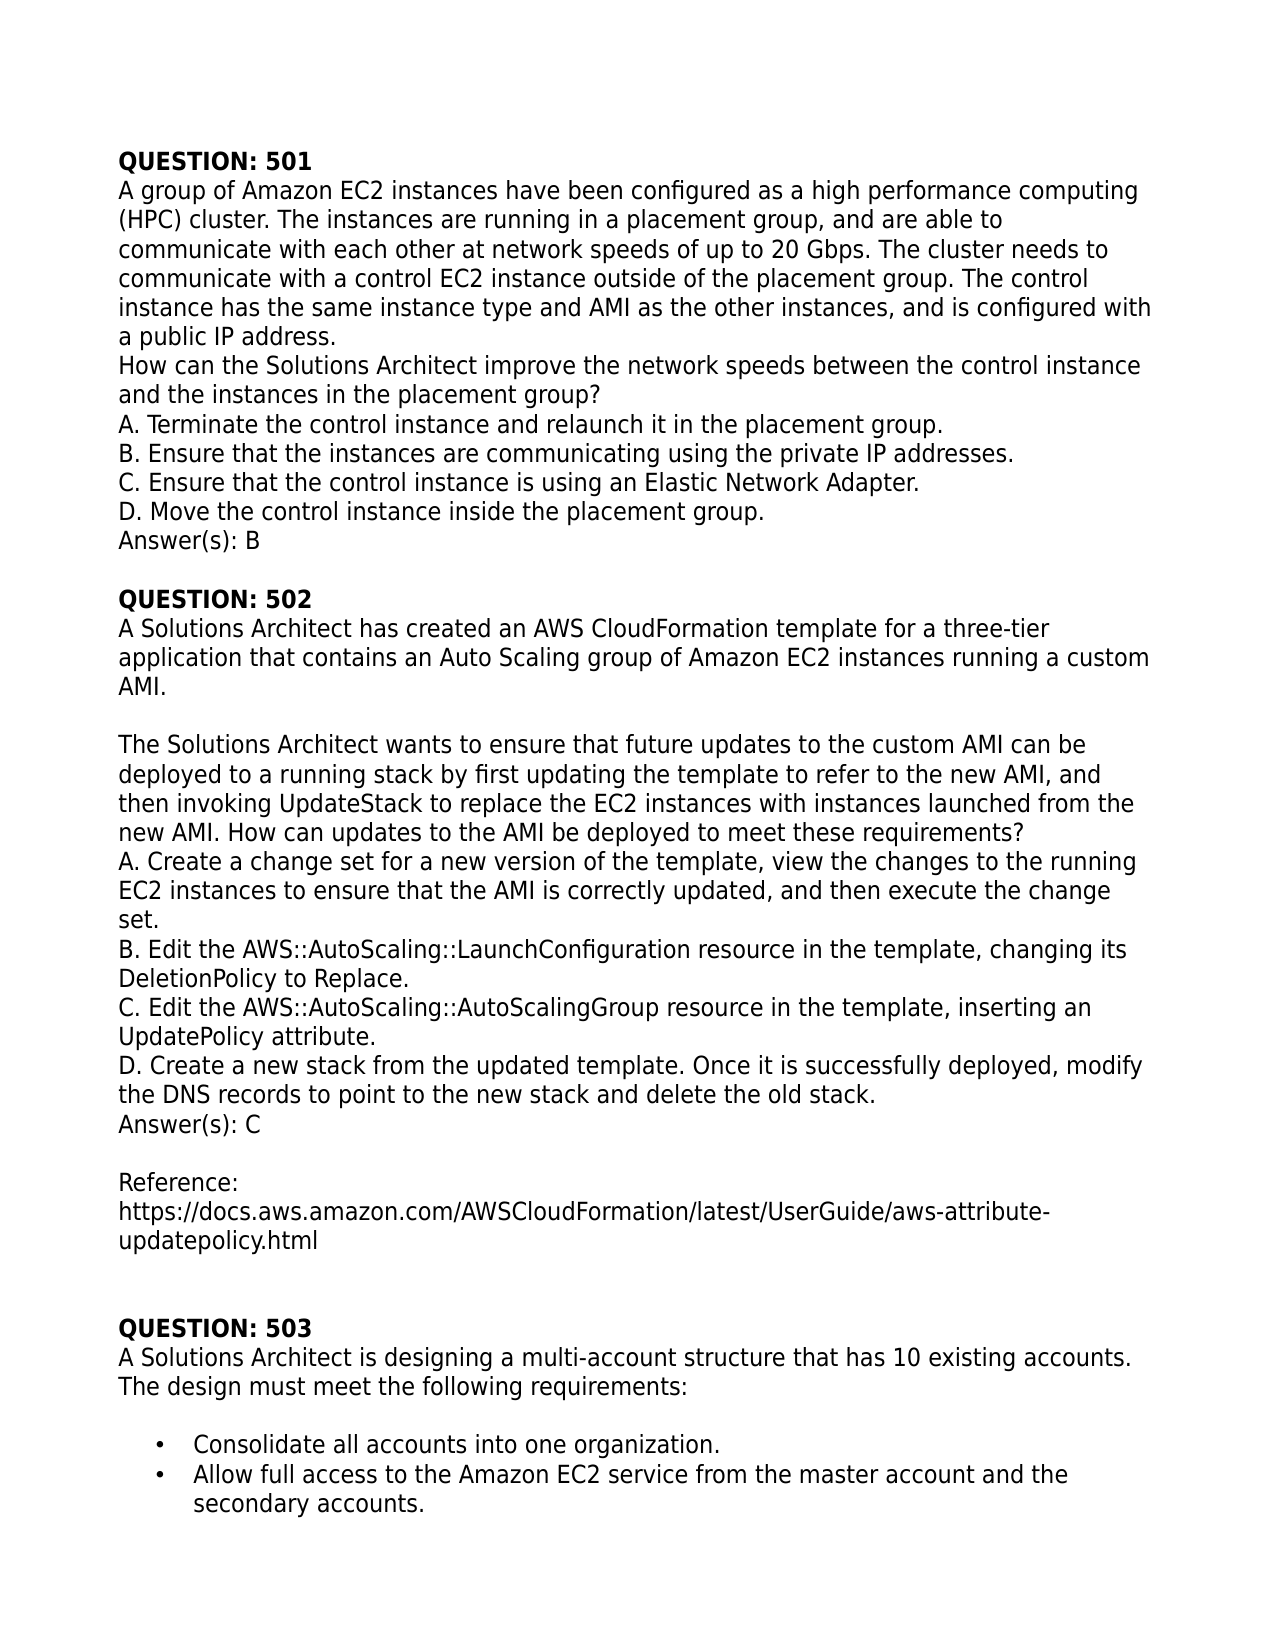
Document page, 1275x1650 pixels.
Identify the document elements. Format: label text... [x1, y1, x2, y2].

text D. Move the control instance inside the placement group. [118, 497, 1157, 526]
text (HPC) cluster. The instances are running in a placement group, and are able to communicate with each other at network speeds of up to 20 Gbps. The cluster needs to communicate with a control EC2 instance outside of the placement group. The control instance has the same instance type and AMI as the other instances, and is configured with a public IP address. [118, 206, 1157, 351]
text D. Create a new stack from the updated template. Once it is successfully deployed, modify the DNS records to point to the new stack and delete the old stack. [118, 1051, 1157, 1110]
text A Solutions Architect has created an AWS CloudFormation template for a three-tier application that contains an Auto Scaling group of Amazon EC2 instances running a custom AMI. [118, 614, 1157, 701]
text A. Terminate the control instance and relaunch it in the placement group. [118, 410, 1157, 439]
text A Solutions Architect is designing a multi-account structure that has 10 existing accounts. The design must meet the following requirements: [118, 1343, 1157, 1401]
list Allow full access to the Amazon EC2 service from the master account and the secondary accounts. [156, 1460, 1157, 1518]
text A. Create a change set for a new version of the template, view the changes to the running EC2 instances to ensure that the AMI is correctly updated, and then execute the change set. [118, 847, 1157, 935]
text DeletionPolicy to Replace. [118, 964, 1157, 993]
text C. Edit the AWS::AutoScaling::AutoScalingGroup resource in the template, inserting an [118, 993, 1157, 1022]
text QUESTION: 501 [118, 147, 1157, 176]
text https://docs.aws.amazon.com/AWSCloudFormation/latest/UserGuide/aws-attribute- [118, 1197, 1157, 1226]
text Answer(s): B [118, 526, 1157, 556]
text QUESTION: 502 [118, 585, 1157, 614]
text How can the Solutions Architect improve the network speeds between the control instance and the instances in the placement group? [118, 351, 1157, 410]
text updatepolicy.html [118, 1226, 1157, 1256]
list Consolidate all accounts into one organization. [156, 1431, 1157, 1460]
text The Solutions Architect wants to ensure that future updates to the custom AMI can be deployed to a running stack by first updating the template to refer to the new AMI, and then invoking UpdateStack to replace the EC2 instances with instances launched from the new AMI. How can updates to the AMI be deployed to meet these requirements? [118, 731, 1157, 847]
text B. Edit the AWS::AutoScaling::LaunchConfiguration resource in the template, changing its [118, 935, 1157, 964]
text C. Ensure that the control instance is using an Elastic Network Adapter. [118, 468, 1157, 497]
text Reference: [118, 1168, 1157, 1197]
text A group of Amazon EC2 instances have been configured as a high performance computing [118, 176, 1157, 206]
text UpdatePolicy attribute. [118, 1022, 1157, 1051]
text B. Ensure that the instances are communicating using the private IP addresses. [118, 439, 1157, 468]
text Answer(s): C [118, 1110, 1157, 1139]
text QUESTION: 503 [118, 1314, 1157, 1343]
